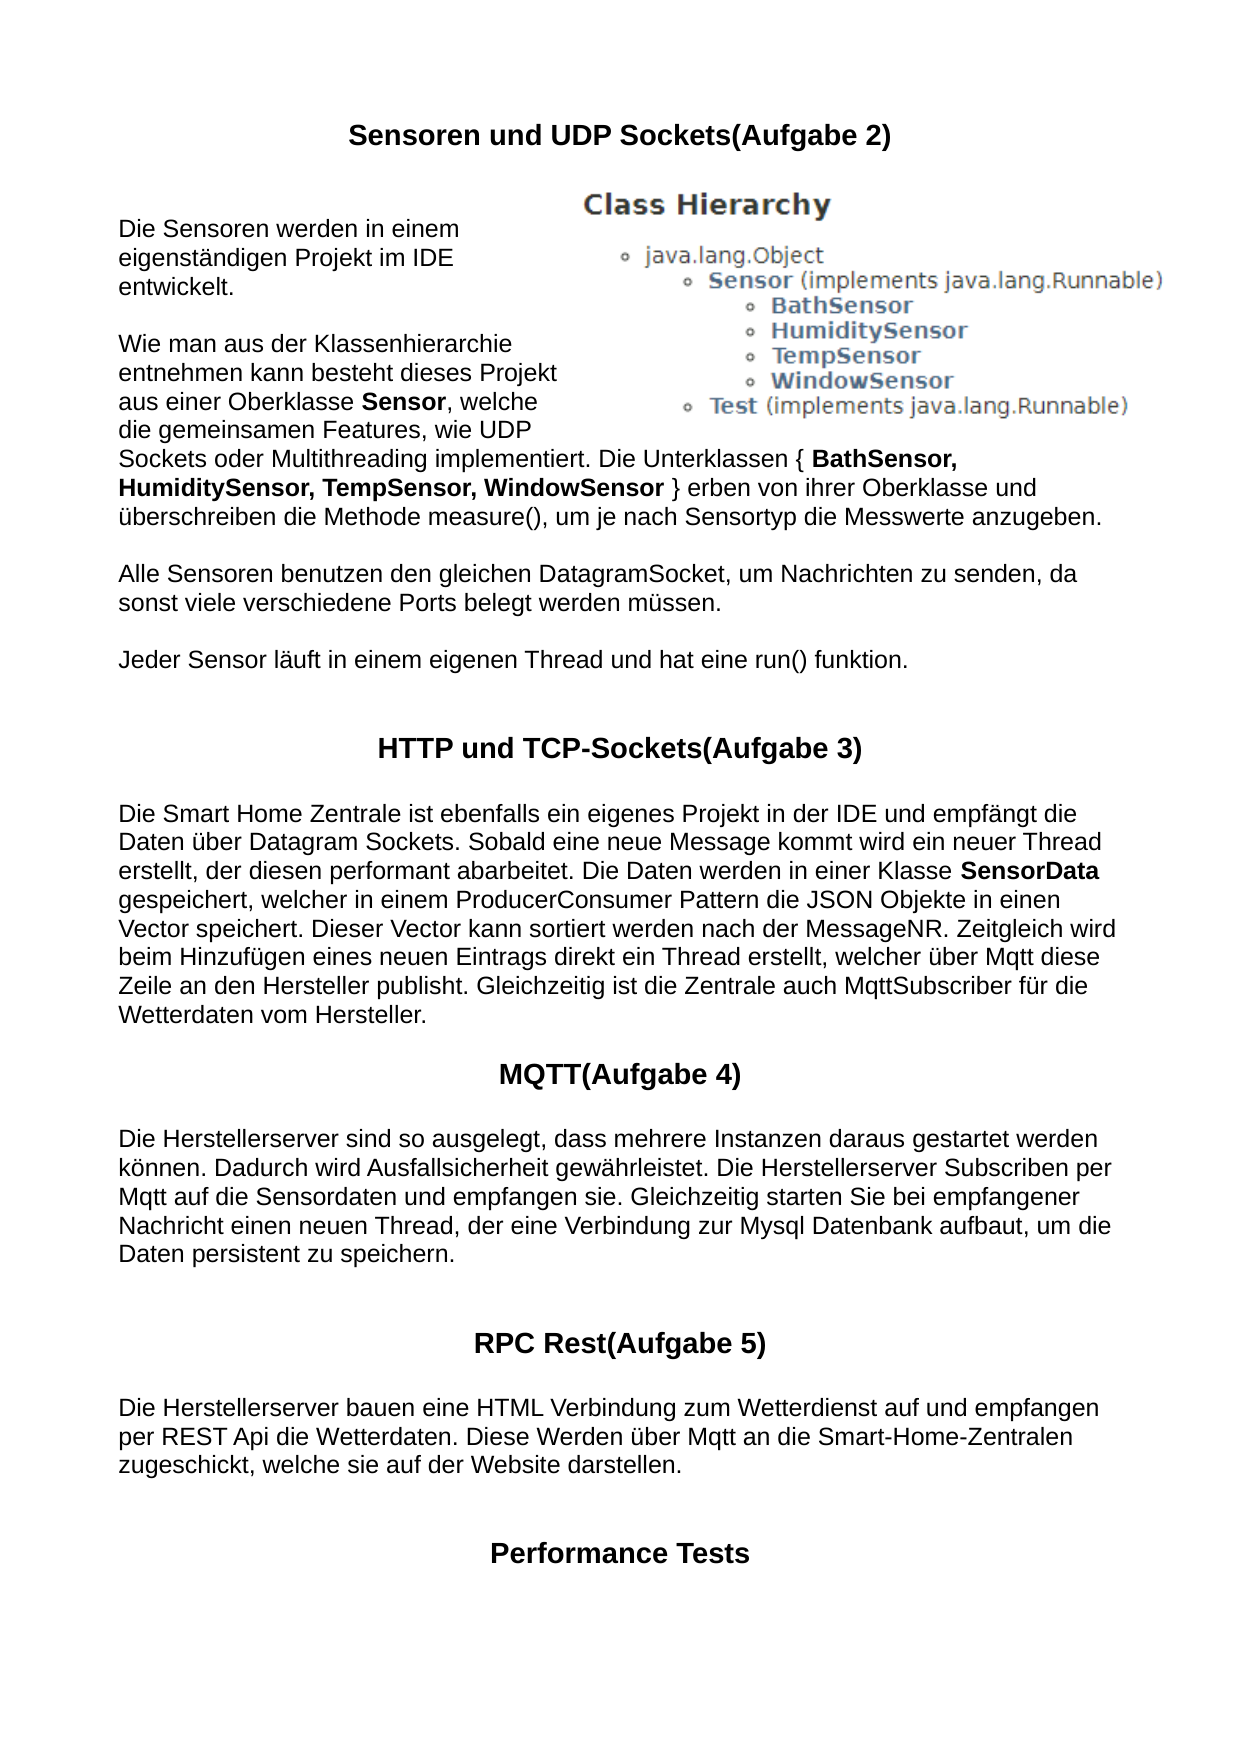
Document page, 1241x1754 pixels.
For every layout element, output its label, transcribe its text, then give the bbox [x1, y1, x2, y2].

text Die Smart Home Zentrale ist ebenfalls ein eigenes Projekt in der IDE und empfängt die Daten über Datagram Sockets. Sobald eine neue Message kommt wird ein neuer Thread erstellt, der diesen performant abarbeitet. Die Daten werden in einer Klasse SensorData gespeichert, welcher in einem ProducerConsumer Pattern die JSON Objekte in einen Vector speichert. Dieser Vector kann sortiert werden nach der MessageNR. Zeitgleich wird beim Hinzufügen eines neuen Eintrags direkt ein Thread erstellt, welcher über Mqtt diese Zeile an den Hersteller publisht. Gleichzeitig ist die Zentrale auch MqttSubscriber für die Wetterdaten vom Hersteller. [118, 798, 1122, 1028]
text RPC Rest(Aufgabe 5) [118, 1326, 1122, 1359]
text Alle Sensoren benutzen den gleichen DatagramSocket, um Nachrichten zu senden, da sonst viele verschiedene Ports belegt werden müssen. [118, 559, 1122, 616]
picture [566, 185, 1190, 439]
text MQTT(Aufgabe 4) [118, 1057, 1122, 1091]
text Performance Tests [118, 1536, 1122, 1570]
text Wie man aus der Klassenhierarchie entnehmen kann besteht dieses Projekt aus einer Oberklasse Sensor, welche die gemeinsamen Features, wie UDP Sockets oder Multithreading implementiert. Die Unterklassen { BathSensor, HumiditySensor, TempSensor, WindowSensor } erben von ihrer Oberklasse und überschreiben die Methode measure(), um je nach Sensortyp die Messwerte anzugeben. [118, 329, 1122, 530]
text HTTP und TCP-Sockets(Aufgabe 3) [118, 731, 1122, 765]
text Jeder Sensor läuft in einem eigenen Thread und hat eine run() funktion. [118, 645, 1122, 674]
text Die Herstellerserver bauen eine HTML Verbindung zum Wetterdienst auf und empfangen per REST Api die Wetterdaten. Diese Werden über Mqtt an die Smart-Home-Zentralen zugeschickt, welche sie auf der Website darstellen. [118, 1393, 1122, 1479]
text Die Sensoren werden in einem eigenständigen Projekt im IDE entwickelt. [118, 214, 566, 300]
text Die Herstellerserver sind so ausgelegt, dass mehrere Instanzen daraus gestartet werden können. Dadurch wird Ausfallsicherheit gewährleistet. Die Herstellerserver Subscriben per Mqtt auf die Sensordaten und empfangen sie. Gleichzeitig starten Sie bei empfangener Nachricht einen neuen Thread, der eine Verbindung zur Mysql Datenbank aufbaut, um die Daten persistent zu speichern. [118, 1124, 1122, 1268]
text Sensoren und UDP Sockets(Aufgabe 2) [118, 118, 1122, 152]
